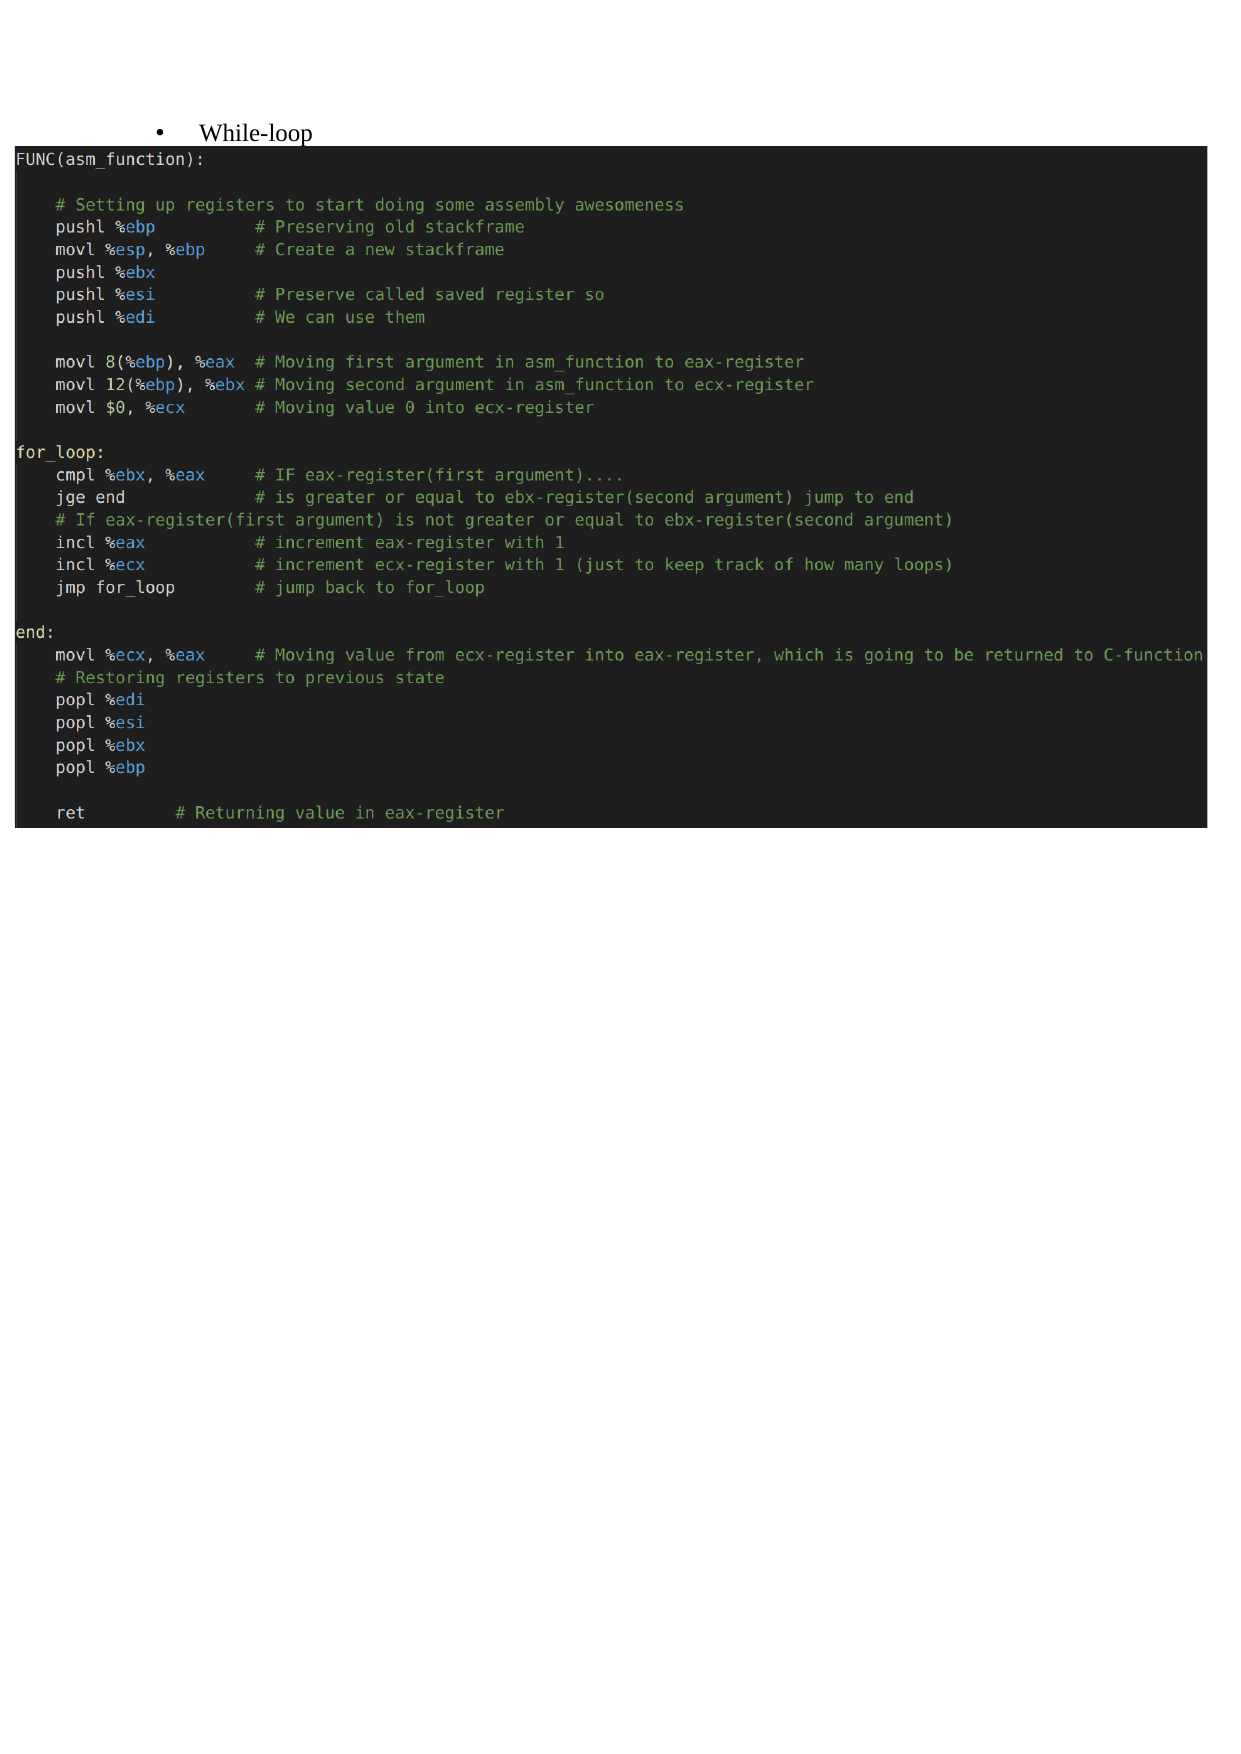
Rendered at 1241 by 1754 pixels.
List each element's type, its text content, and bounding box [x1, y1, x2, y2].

picture [14, 146, 1208, 828]
list While-loop [156, 118, 1122, 146]
